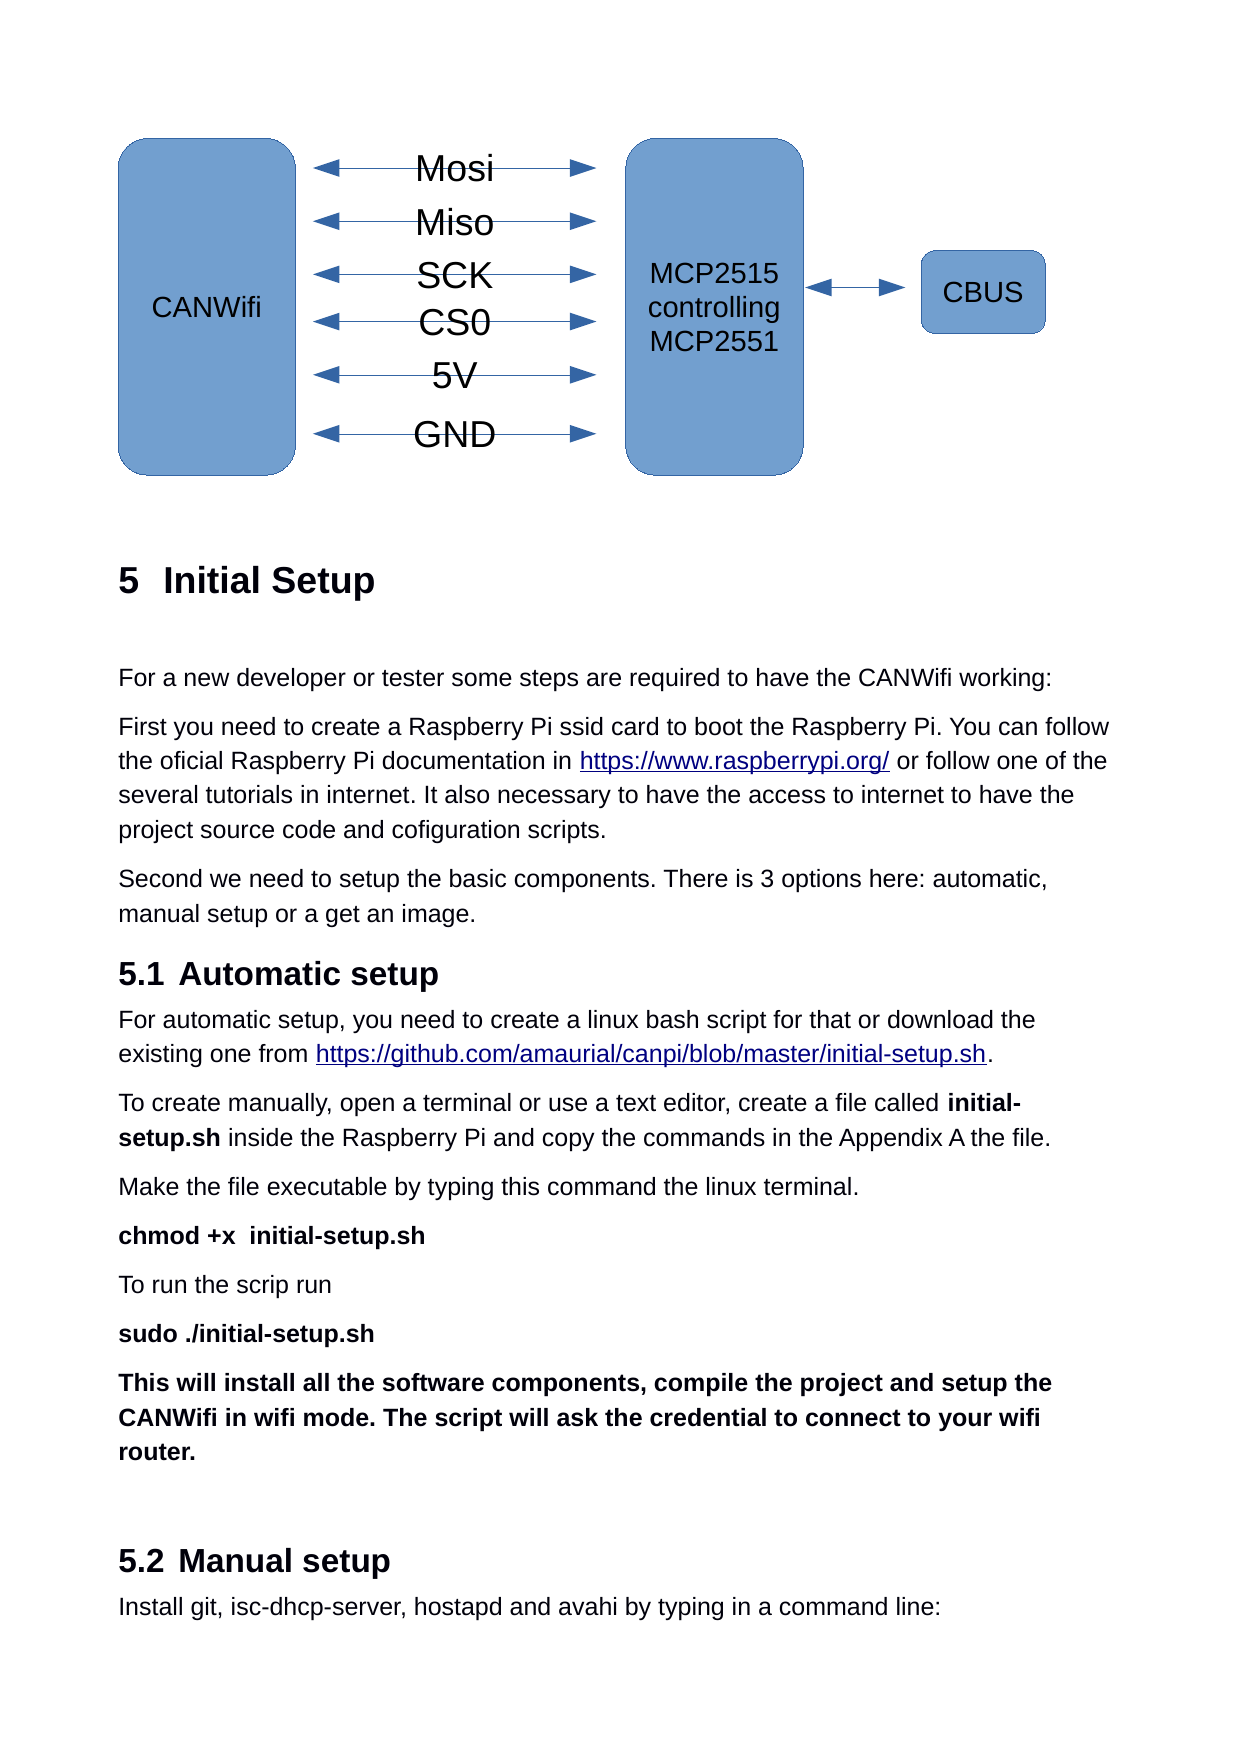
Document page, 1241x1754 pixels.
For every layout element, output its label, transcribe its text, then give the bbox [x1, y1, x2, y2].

text First you need to create a Raspberry Pi ssid card to boot the Raspberry Pi. You can follow the oficial Raspberry Pi documentation in https://www.raspberrypi.org/ or follow one of the several tutorials in internet. It also necessary to have the access to internet to have the project source code and cofiguration scripts. [118, 712, 1122, 844]
text sudo ./initial-setup.sh [118, 1319, 1122, 1348]
text To run the scrip run [118, 1270, 1122, 1299]
subtitle Automatic setup [118, 954, 1122, 992]
text Make the file executable by typing this command the linux terminal. [118, 1172, 1122, 1201]
text To create manually, open a terminal or use a text editor, create a file called initial-setup.sh inside the Raspberry Pi and copy the commands in the Appendix A the file. [118, 1088, 1122, 1152]
text This will install all the software components, compile the project and setup the CANWifi in wifi mode. The script will ask the credential to connect to your wifi router. [118, 1368, 1122, 1466]
subtitle Manual setup [118, 1541, 1122, 1580]
text Install git, isc-dhcp-server, hostapd and avahi by typing in a command line: [118, 1592, 1122, 1621]
text For automatic setup, you need to create a linux bash script for that or download the existing one from https://github.com/amaurial/canpi/blob/master/initial-setup.sh. [118, 1005, 1122, 1068]
text For a new developer or tester some steps are required to have the CANWifi working: [118, 662, 1122, 691]
text chmod +x initial-setup.sh [118, 1221, 1122, 1250]
subtitle Initial Setup [118, 558, 1122, 601]
text Second we need to setup the basic components. There is 3 options here: automatic, manual setup or a get an image. [118, 864, 1122, 927]
